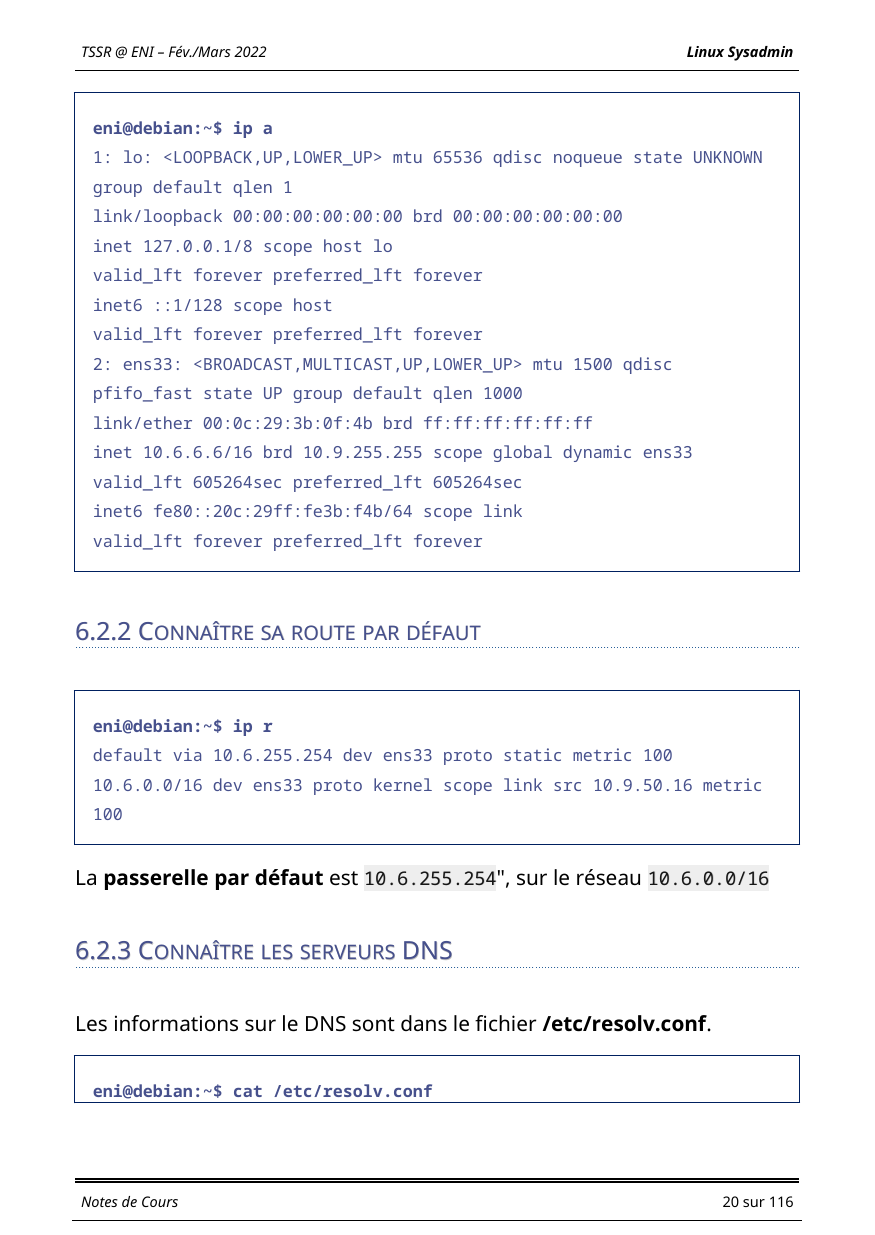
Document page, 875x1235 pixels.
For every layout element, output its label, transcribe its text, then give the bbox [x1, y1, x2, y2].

text eni@debian:~$ ip r [75, 691, 799, 719]
text inet 127.0.0.1/8 scope host lo [75, 210, 799, 239]
text 1: lo: <LOOPBACK,UP,LOWER_UP> mtu 65536 qdisc noqueue state UNKNOWN group default qlen 1 [75, 122, 799, 181]
text valid_lft forever preferred_lft forever [75, 505, 799, 571]
text inet6 ::1/128 scope host [75, 269, 799, 298]
text eni@debian:~$ ip a [75, 93, 799, 122]
text inet6 fe80::20c:29ff:fe3b:f4b/64 scope link [75, 475, 799, 505]
text La passerelle par défaut est 10.6.255.254", sur le réseau 10.6.0.0/16 [75, 863, 799, 891]
text link/loopback 00:00:00:00:00:00 brd 00:00:00:00:00:00 [75, 181, 799, 210]
text default via 10.6.255.254 dev ens33 proto static metric 100 [75, 719, 799, 749]
text valid_lft forever preferred_lft forever [75, 298, 799, 328]
text inet 10.6.6.6/16 brd 10.9.255.255 scope global dynamic ens33 [75, 416, 799, 446]
text eni@debian:~$ cat /etc/resolv.conf [75, 1056, 799, 1102]
text 6.2.2 Connaître sa route par défaut [75, 613, 799, 648]
text 2: ens33: <BROADCAST,MULTICAST,UP,LOWER_UP> mtu 1500 qdisc pfifo_fast state UP group default qlen 1000 [75, 328, 799, 387]
text valid_lft forever preferred_lft forever [75, 239, 799, 269]
text valid_lft 605264sec preferred_lft 605264sec [75, 446, 799, 475]
text link/ether 00:0c:29:3b:0f:4b brd ff:ff:ff:ff:ff:ff [75, 387, 799, 416]
text Les informations sur le DNS sont dans le fichier /etc/resolv.conf. [75, 1009, 799, 1037]
text 10.6.0.0/16 dev ens33 proto kernel scope link src 10.9.50.16 metric 100 [75, 749, 799, 844]
text 6.2.3 Connaître les serveurs DNS [75, 933, 799, 968]
